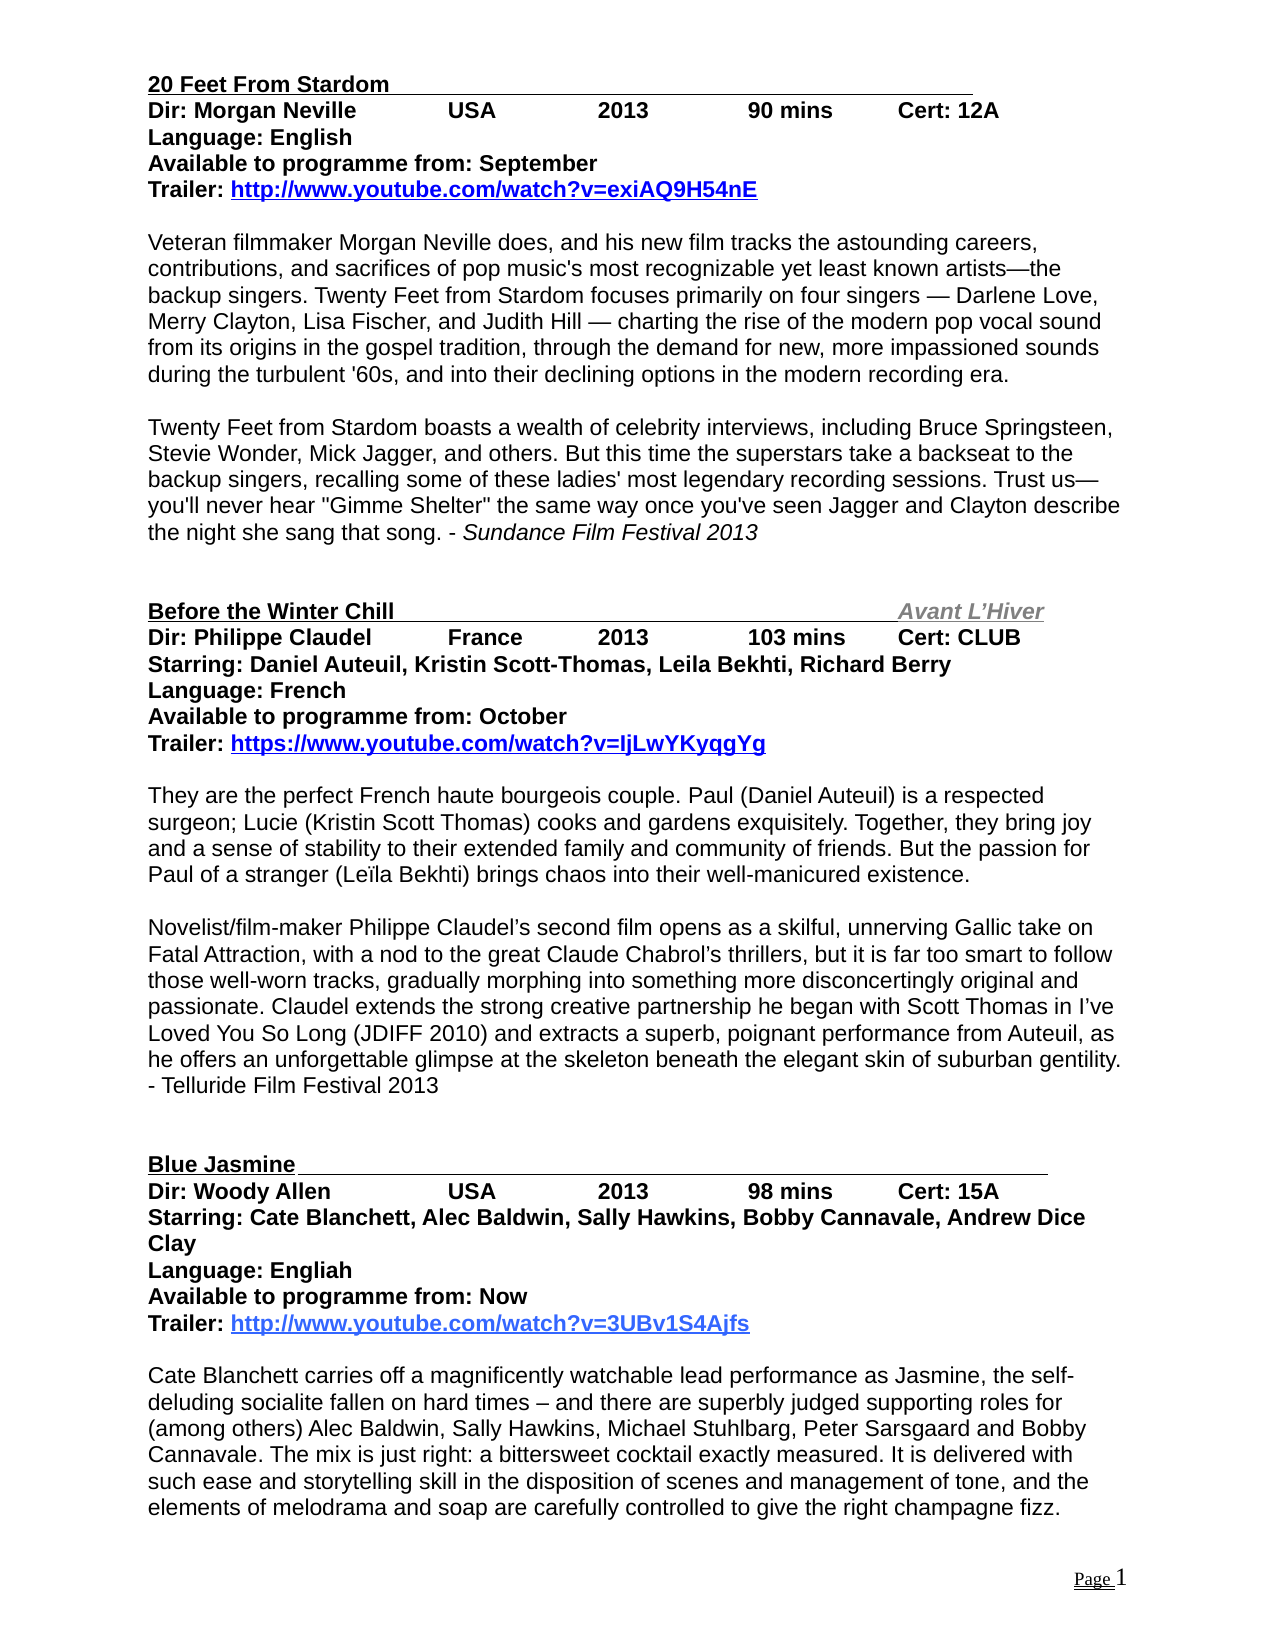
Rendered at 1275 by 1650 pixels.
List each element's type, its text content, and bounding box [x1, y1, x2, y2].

text Trailer: http://www.youtube.com/watch?v=exiAQ9H54nE [148, 176, 1127, 203]
text Starring: Daniel Auteuil, Kristin Scott-Thomas, Leila Bekhti, Richard Berry [148, 651, 1127, 677]
text Dir: Philippe Claudel France 2013 103 mins Cert: CLUB [148, 624, 1127, 651]
text Trailer: https://www.youtube.com/watch?v=IjLwYKyqgYg [148, 730, 1127, 756]
text Available to programme from: September [148, 150, 1127, 176]
text Trailer: http://www.youtube.com/watch?v=3UBv1S4Ajfs [148, 1309, 1127, 1336]
text Novelist/film-maker Philippe Claudel’s second film opens as a skilful, unnerving Gallic take on Fatal Attraction, with a nod to the great Claude Chabrol’s thrillers, but it is far too smart to follow those well-worn tracks, gradually morphing into something more disconcertingly original and passionate. Claudel extends the strong creative partnership he began with Scott Thomas in I’ve Loved You So Long (JDIFF 2010) and extracts a superb, poignant performance from Auteuil, as he offers an unforgettable glimpse at the skeleton beneath the elegant skin of suburban gentility. - Telluride Film Festival 2013 [148, 914, 1127, 1099]
text Before the Winter Chill Avant L’Hiver [148, 598, 1127, 624]
text Language: English [148, 123, 1127, 150]
text Blue Jasmine [148, 1151, 1127, 1178]
text They are the perfect French haute bourgeois couple. Paul (Daniel Auteuil) is a respected surgeon; Lucie (Kristin Scott Thomas) cooks and gardens exquisitely. Together, they bring joy and a sense of stability to their extended family and community of friends. But the passion for Paul of a stranger (Leïla Bekhti) brings chaos into their well-manicured existence. [148, 782, 1127, 888]
text 20 Feet From Stardom [148, 71, 1127, 97]
text Language: Engliah [148, 1257, 1127, 1283]
text Dir: Woody Allen USA 2013 98 mins Cert: 15A [148, 1178, 1127, 1204]
text Cate Blanchett carries off a magnificently watchable lead performance as Jasmine, the self-deluding socialite fallen on hard times – and there are superbly judged supporting roles for (among others) Alec Baldwin, Sally Hawkins, Michael Stuhlbarg, Peter Sarsgaard and Bobby Cannavale. The mix is just right: a bittersweet cocktail exactly measured. It is delivered with such ease and storytelling skill in the disposition of scenes and management of tone, and the elements of melodrama and soap are carefully controlled to give the right champagne fizz. [148, 1336, 1127, 1520]
text Veteran filmmaker Morgan Neville does, and his new film tracks the astounding careers, contributions, and sacrifices of pop music's most recognizable yet least known artists—the backup singers. Twenty Feet from Stardom focuses primarily on four singers — Darlene Love, Merry Clayton, Lisa Fischer, and Judith Hill — charting the rise of the modern pop vocal sound from its origins in the gospel tradition, through the demand for new, more impassioned sounds during the turbulent '60s, and into their declining options in the modern recording era. [148, 229, 1127, 387]
text Language: French [148, 677, 1127, 703]
text Starring: Cate Blanchett, Alec Baldwin, Sally Hawkins, Bobby Cannavale, Andrew Dice Clay [148, 1204, 1127, 1257]
text Dir: Morgan Neville USA 2013 90 mins Cert: 12A [148, 97, 1127, 123]
text Available to programme from: Now [148, 1283, 1127, 1309]
text Available to programme from: October [148, 703, 1127, 730]
text Twenty Feet from Stardom boasts a wealth of celebrity interviews, including Bruce Springsteen, Stevie Wonder, Mick Jagger, and others. But this time the superstars take a backseat to the backup singers, recalling some of these ladies' most legendary recording sessions. Trust us—you'll never hear "Gimme Shelter" the same way once you've seen Jagger and Clayton describe the night she sang that song. - Sundance Film Festival 2013 [148, 413, 1127, 545]
